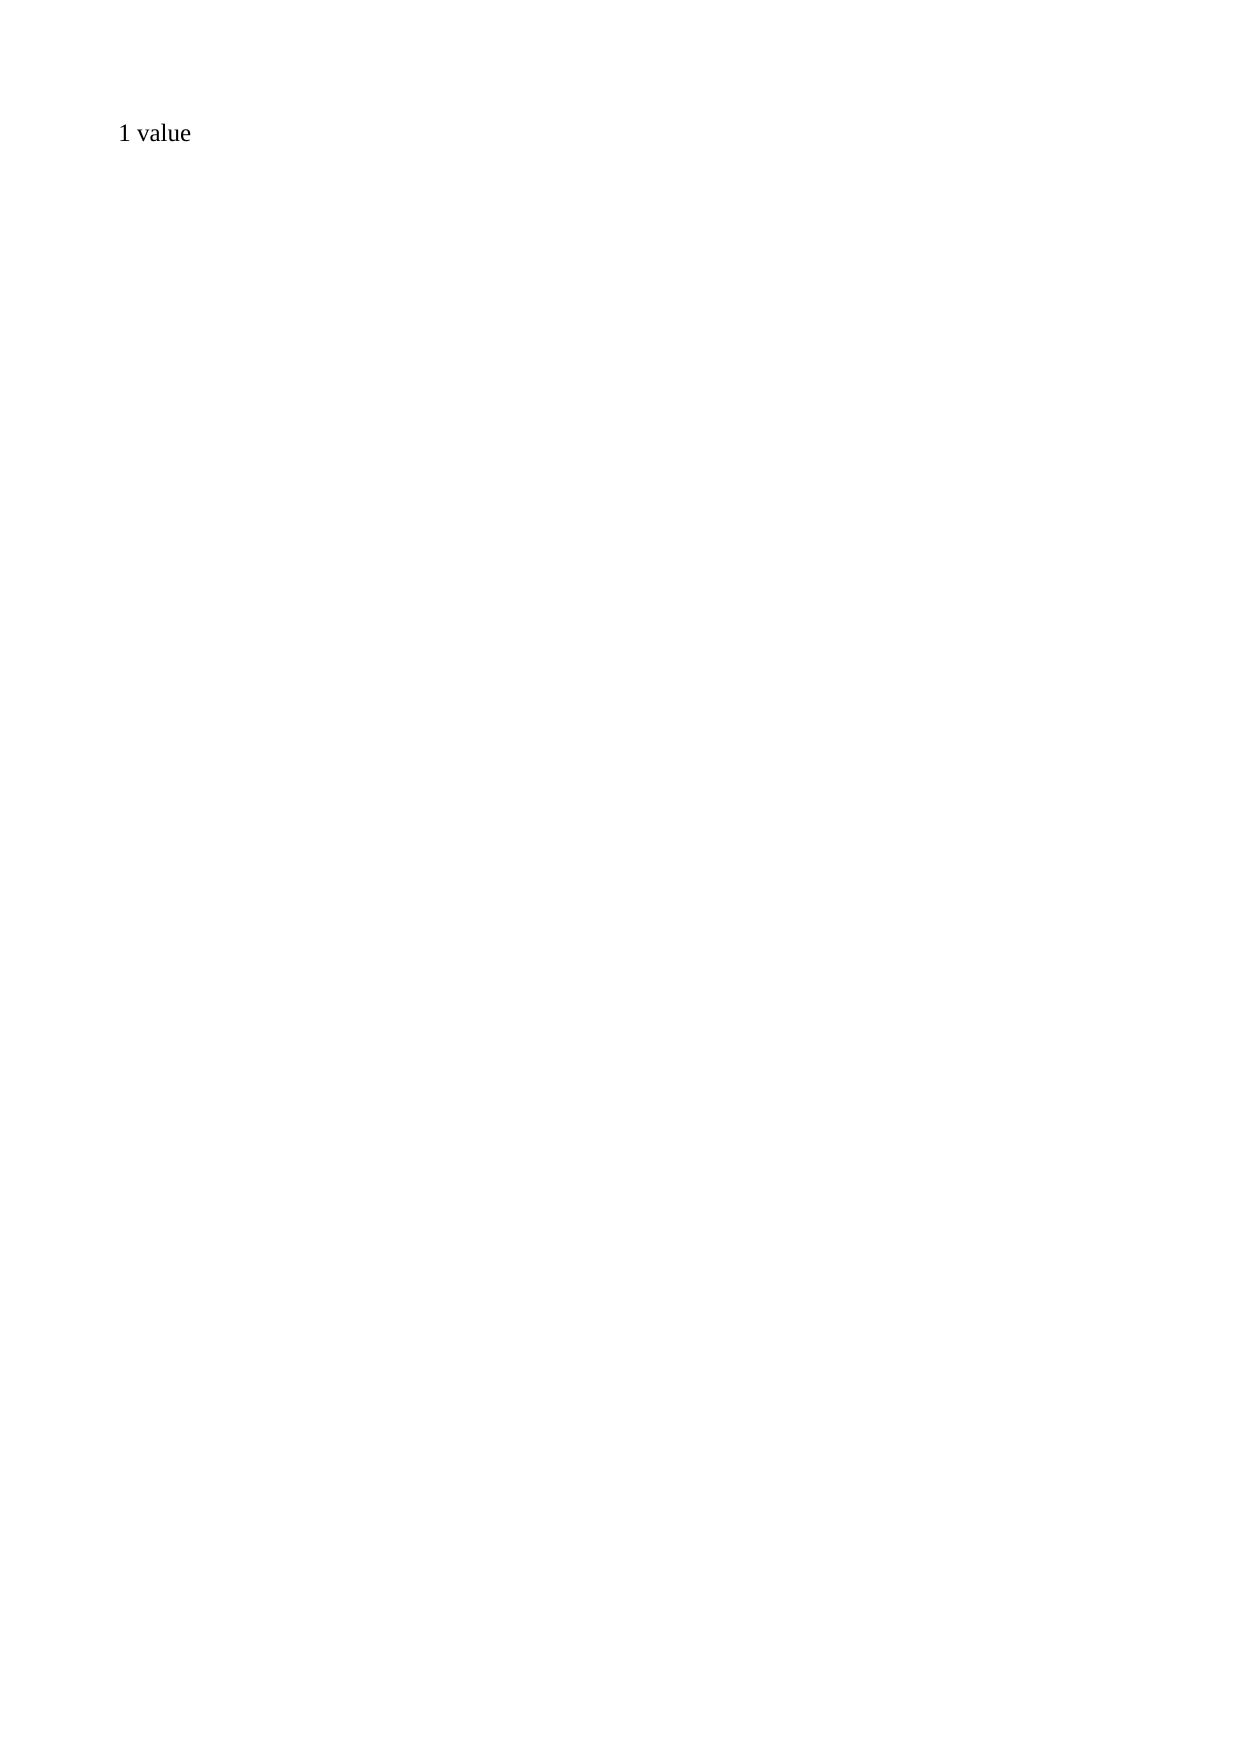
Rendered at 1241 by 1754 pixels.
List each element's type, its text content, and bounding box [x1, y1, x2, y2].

text 1 value [118, 118, 1122, 147]
